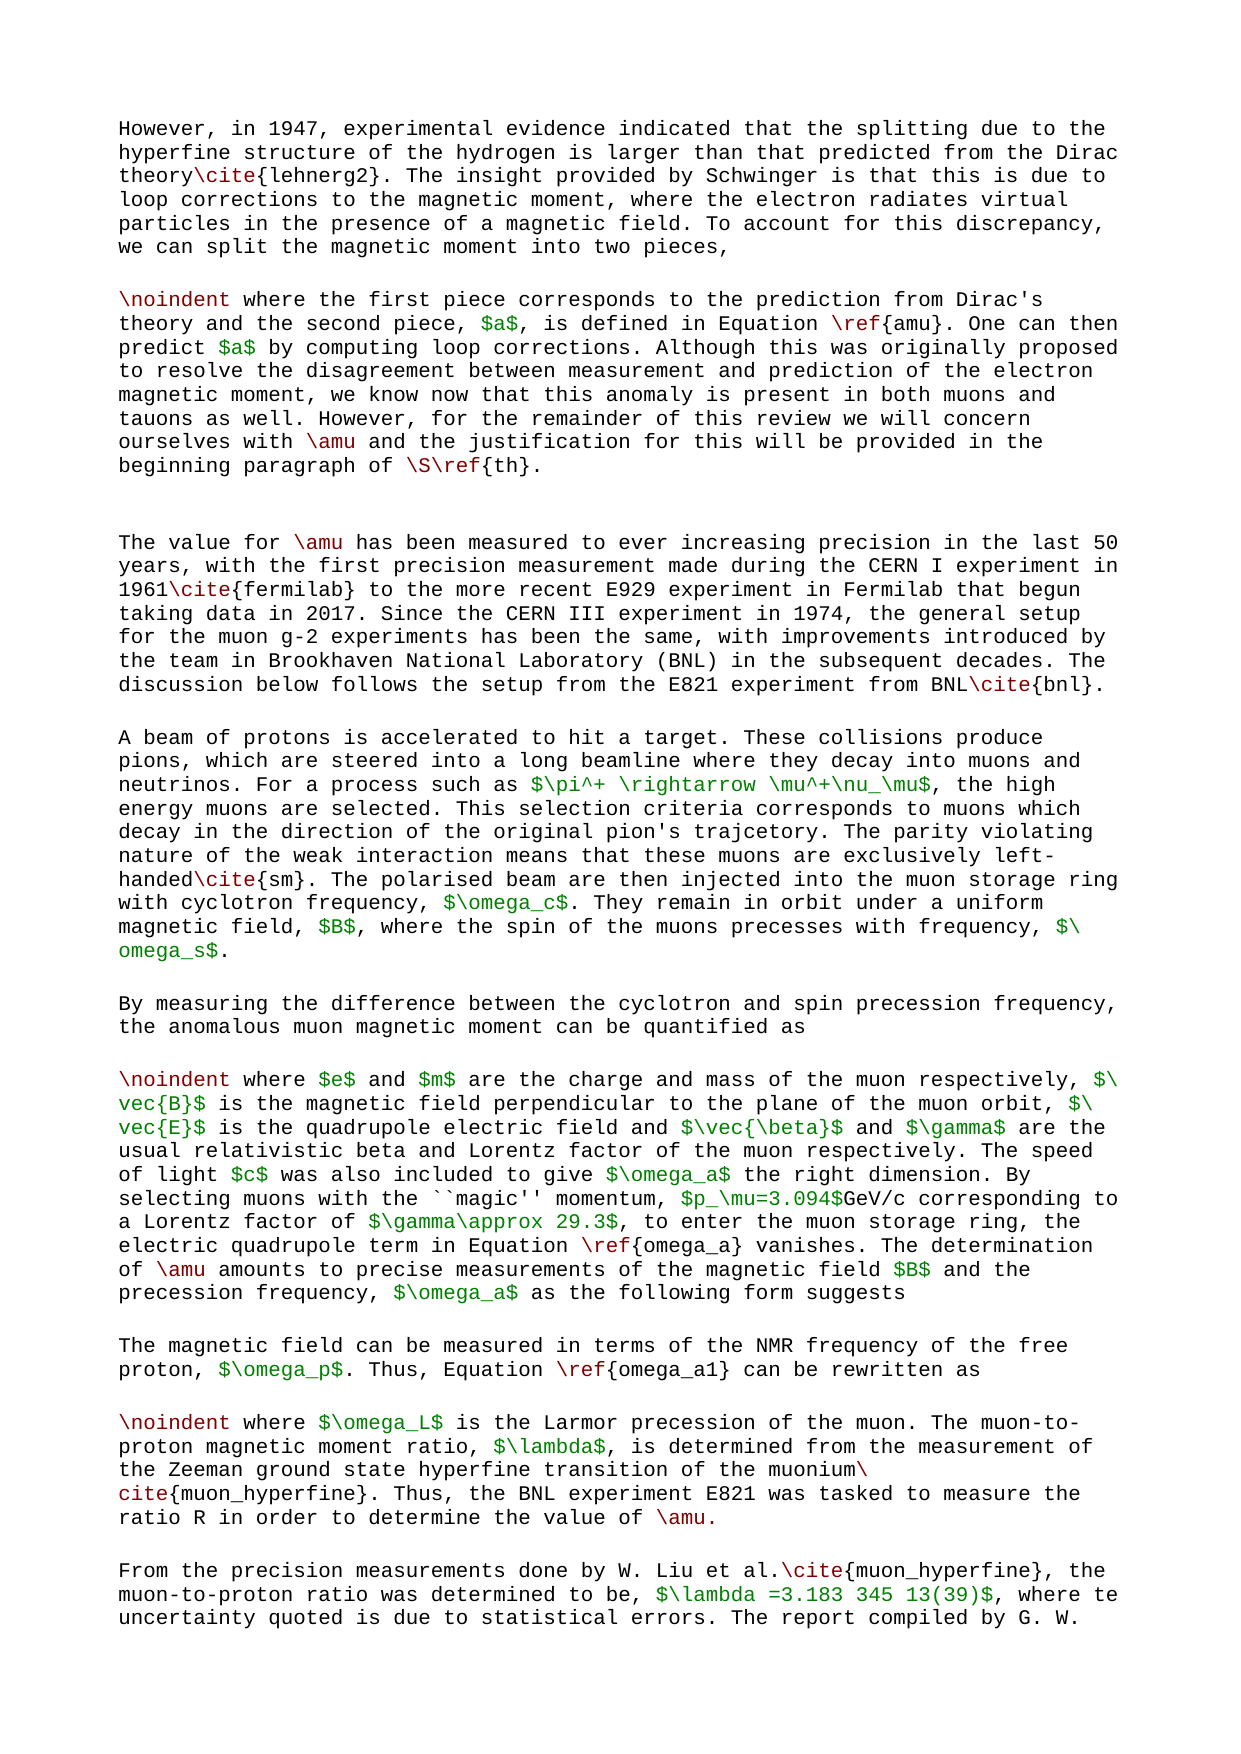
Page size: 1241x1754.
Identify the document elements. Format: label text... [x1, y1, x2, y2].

text The magnetic field can be measured in terms of the NMR frequency of the free proton, $\omega_p$. Thus, Equation \ref{omega_a1} can be rewritten as [118, 1335, 1122, 1383]
text A beam of protons is accelerated to hit a target. These collisions produce pions, which are steered into a long beamline where they decay into muons and neutrinos. For a process such as $\pi^+ \rightarrow \mu^+\nu_\mu$, the high energy muons are selected. This selection criteria corresponds to muons which decay in the direction of the original pion's trajcetory. The parity violating nature of the weak interaction means that these muons are exclusively left-handed\cite{sm}. The polarised beam are then injected into the muon storage ring with cyclotron frequency, $\omega_c$. They remain in orbit under a uniform magnetic field, $B$, where the spin of the muons precesses with frequency, $\omega_s$. [118, 727, 1122, 963]
text \noindent where $e$ and $m$ are the charge and mass of the muon respectively, $\vec{B}$ is the magnetic field perpendicular to the plane of the muon orbit, $\vec{E}$ is the quadrupole electric field and $\vec{\beta}$ and $\gamma$ are the usual relativistic beta and Lorentz factor of the muon respectively. The speed of light $c$ was also included to give $\omega_a$ the right dimension. By selecting muons with the ``magic'' momentum, $p_\mu=3.094$GeV/c corresponding to a Lorentz factor of $\gamma\approx 29.3$, to enter the muon storage ring, the electric quadrupole term in Equation \ref{omega_a} vanishes. The determination of \amu amounts to precise measurements of the magnetic field $B$ and the precession frequency, $\omega_a$ as the following form suggests [118, 1069, 1122, 1306]
text However, in 1947, experimental evidence indicated that the splitting due to the hyperfine structure of the hydrogen is larger than that predicted from the Dirac theory\cite{lehnerg2}. The insight provided by Schwinger is that this is due to loop corrections to the magnetic moment, where the electron radiates virtual particles in the presence of a magnetic field. To account for this discrepancy, we can split the magnetic moment into two pieces, [118, 118, 1122, 260]
text \noindent where $\omega_L$ is the Larmor precession of the muon. The muon-to-proton magnetic moment ratio, $\lambda$, is determined from the measurement of the Zeeman ground state hyperfine transition of the muonium\cite{muon_hyperfine}. Thus, the BNL experiment E821 was tasked to measure the ratio R in order to determine the value of \amu. [118, 1412, 1122, 1530]
text The value for \amu has been measured to ever increasing precision in the last 50 years, with the first precision measurement made during the CERN I experiment in 1961\cite{fermilab} to the more recent E929 experiment in Fermilab that begun taking data in 2017. Since the CERN III experiment in 1974, the general setup for the muon g-2 experiments has been the same, with improvements introduced by the team in Brookhaven National Laboratory (BNL) in the subsequent decades. The discussion below follows the setup from the E821 experiment from BNL\cite{bnl}. [118, 532, 1122, 697]
text By measuring the difference between the cyclotron and spin precession frequency, the anomalous muon magnetic moment can be quantified as [118, 993, 1122, 1040]
text From the precision measurements done by W. Liu et al.\cite{muon_hyperfine}, the muon-to-proton ratio was determined to be, $\lambda =3.183 345 13(39)$, where te uncertainty quoted is due to statistical errors. The report compiled by G. W. [118, 1560, 1122, 1631]
text \noindent where the first piece corresponds to the prediction from Dirac's theory and the second piece, $a$, is defined in Equation \ref{amu}. One can then predict $a$ by computing loop corrections. Although this was originally proposed to resolve the disagreement between measurement and prediction of the electron magnetic moment, we know now that this anomaly is present in both muons and tauons as well. However, for the remainder of this review we will concern ourselves with \amu and the justification for this will be provided in the beginning paragraph of \S\ref{th}. [118, 289, 1122, 479]
